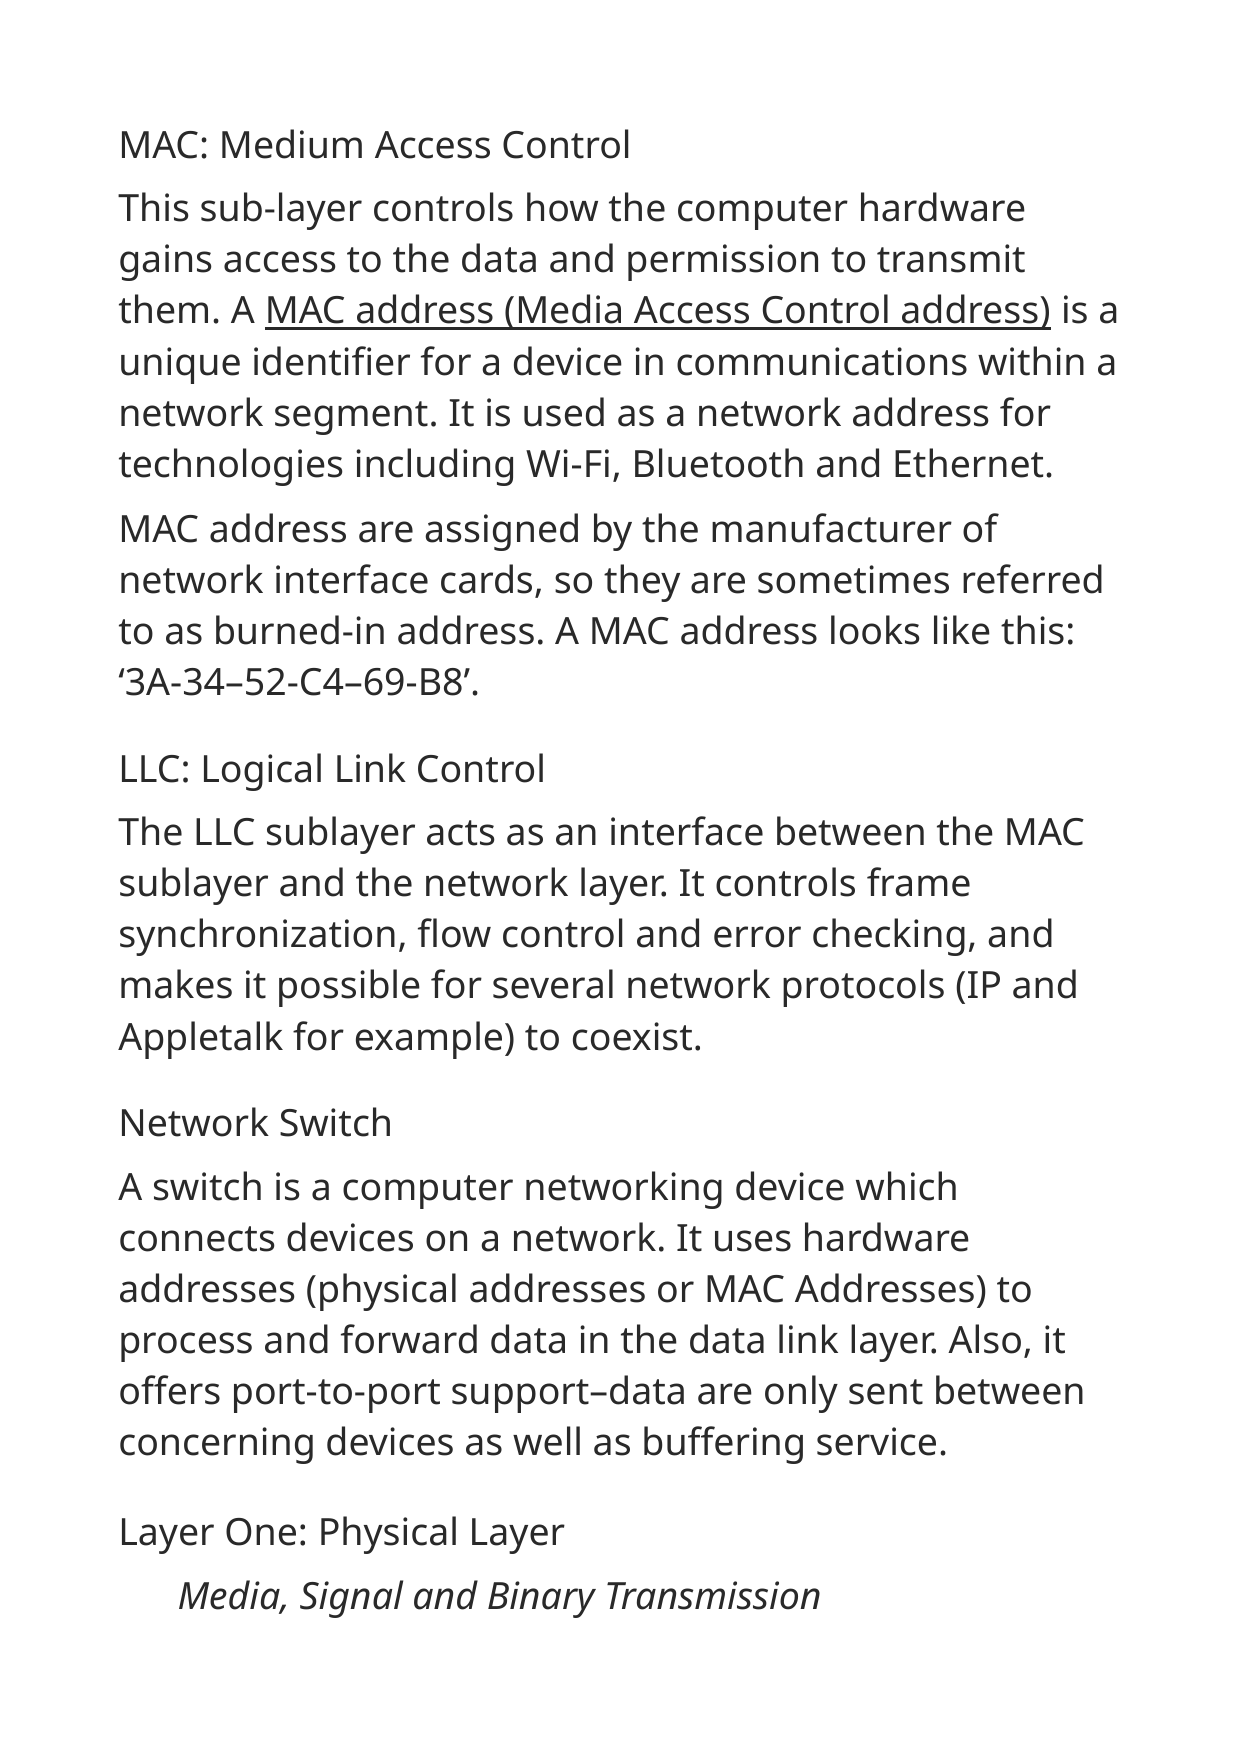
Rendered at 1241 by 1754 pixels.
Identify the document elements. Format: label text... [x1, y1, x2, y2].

text MAC address are assigned by the manufacturer of network interface cards, so they are sometimes referred to as burned-in address. A MAC address looks like this: ‘3A-34–52-C4–69-B8’. [118, 502, 1122, 707]
subtitle MAC: Medium Access Control [118, 118, 1122, 169]
text The LLC sublayer acts as an interface between the MAC sublayer and the network layer. It controls frame synchronization, flow control and error checking, and makes it possible for several network protocols (IP and Appletalk for example) to coexist. [118, 806, 1122, 1061]
subtitle Network Switch [118, 1096, 1122, 1147]
text A switch is a computer networking device which connects devices on a network. It uses hardware addresses (physical addresses or MAC Addresses) to process and forward data in the data link layer. Also, it offers port-to-port support–data are only sent between concerning devices as well as buffering service. [118, 1160, 1122, 1466]
text This sub-layer controls how the computer hardware gains access to the data and permission to transmit them. A MAC address (Media Access Control address) is a unique identifier for a device in communications within a network segment. It is used as a network address for technologies including Wi-Fi, Bluetooth and Ethernet. [118, 182, 1122, 488]
text Media, Signal and Binary Transmission [177, 1569, 1063, 1620]
subtitle LLC: Logical Link Control [118, 742, 1122, 793]
subtitle Layer One: Physical Layer [118, 1506, 1122, 1557]
